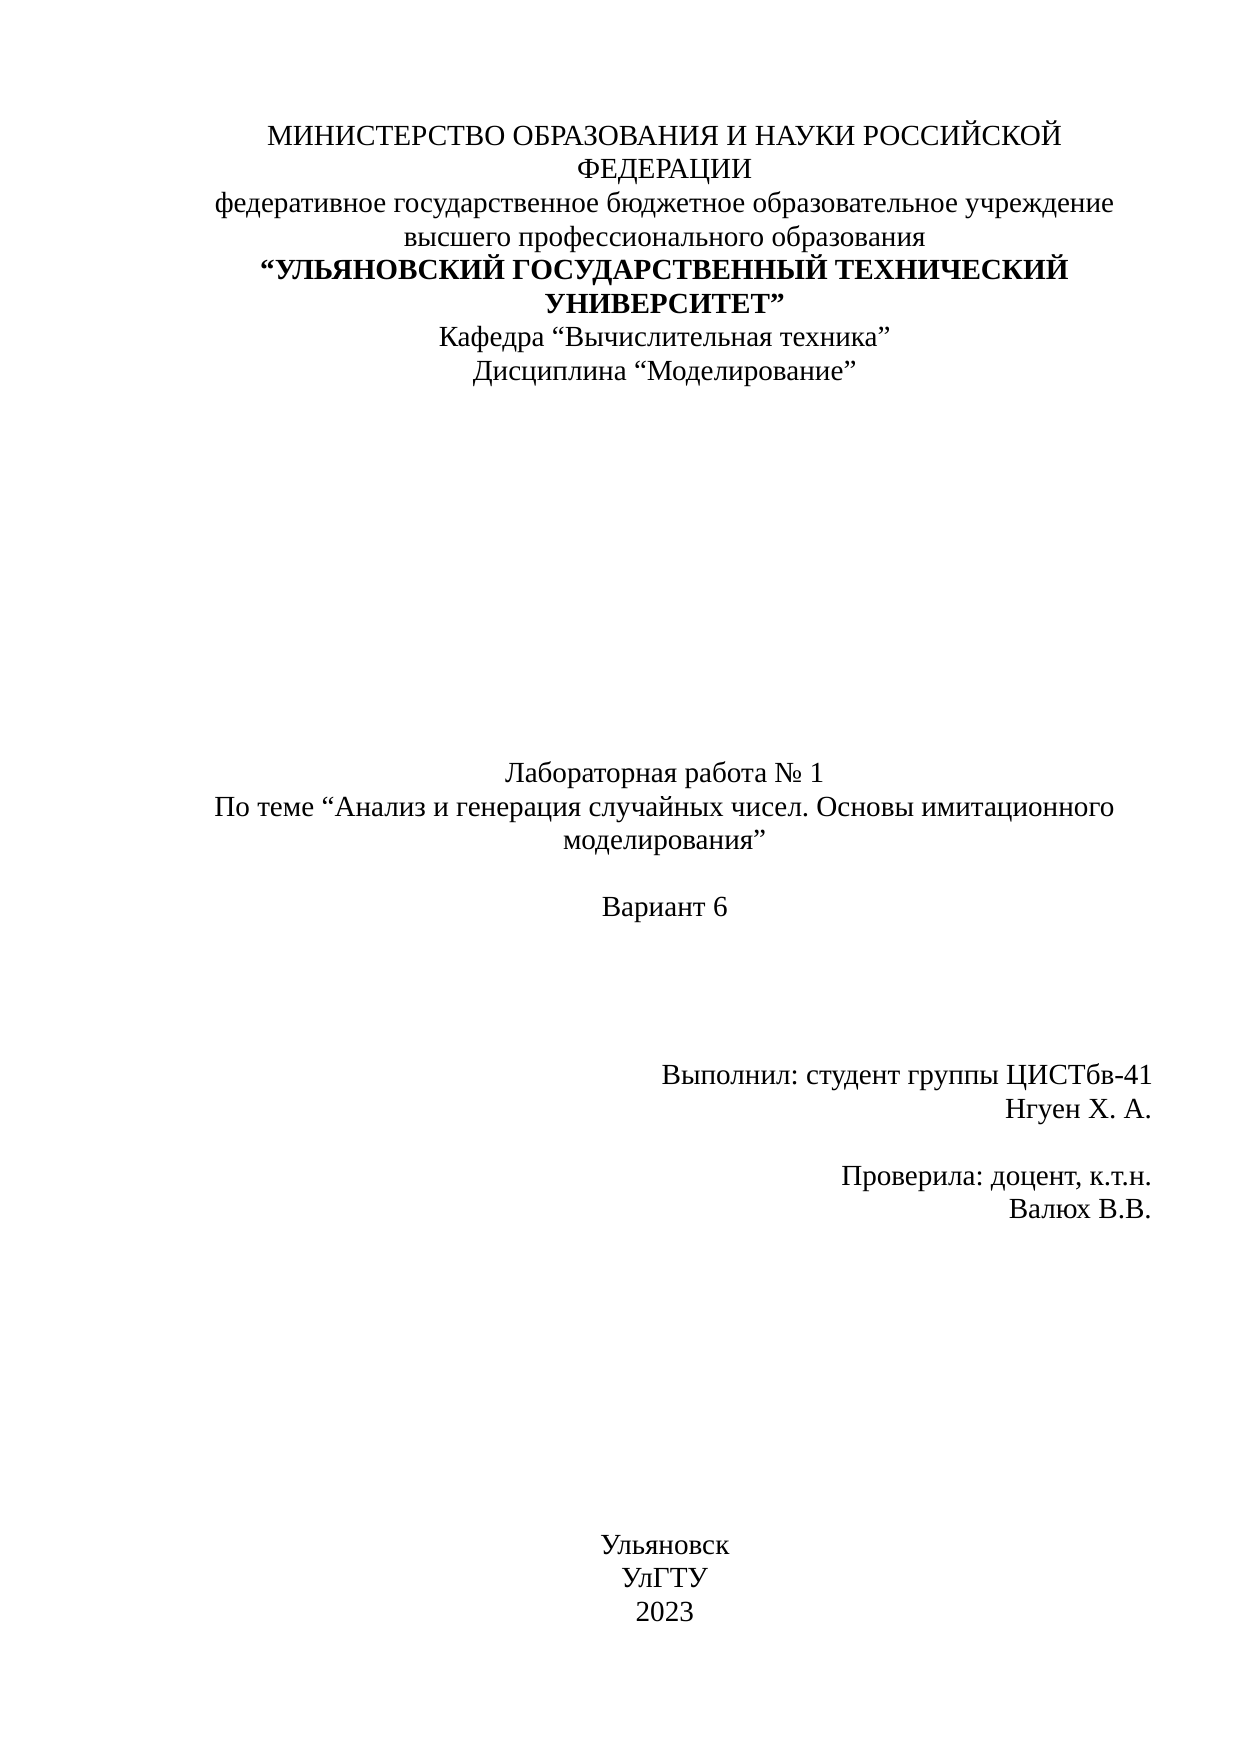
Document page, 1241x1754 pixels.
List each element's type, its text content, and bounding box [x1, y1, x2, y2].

text Лабораторная работа № 1 [177, 755, 1152, 789]
text По теме “Анализ и генерация случайных чисел. Основы имитационного моделирования” [177, 789, 1152, 856]
text Кафедра “Вычислительная техника” [177, 319, 1152, 353]
text “УЛЬЯНОВСКИЙ ГОСУДАРСТВЕННЫЙ ТЕХНИЧЕСКИЙ УНИВЕРСИТЕТ” [177, 252, 1152, 319]
text Валюх В.В. [177, 1191, 1152, 1225]
text высшего профессионального образования [177, 219, 1152, 252]
text федеративное государственное бюджетное образовательное учреждение [177, 185, 1152, 219]
text Нгуен Х. А. [177, 1091, 1152, 1124]
text Вариант 6 [177, 889, 1152, 923]
text Дисциплина “Моделирование” [177, 353, 1152, 386]
text 2023 [177, 1594, 1152, 1627]
text МИНИСТЕРСТВО ОБРАЗОВАНИЯ И НАУКИ РОССИЙСКОЙ ФЕДЕРАЦИИ [177, 118, 1152, 185]
text Проверила: доцент, к.т.н. [177, 1158, 1152, 1191]
text УлГТУ [177, 1560, 1152, 1594]
text Ульяновск [177, 1527, 1152, 1560]
text Выполнил: студент группы ЦИСТбв-41 [177, 1057, 1153, 1091]
